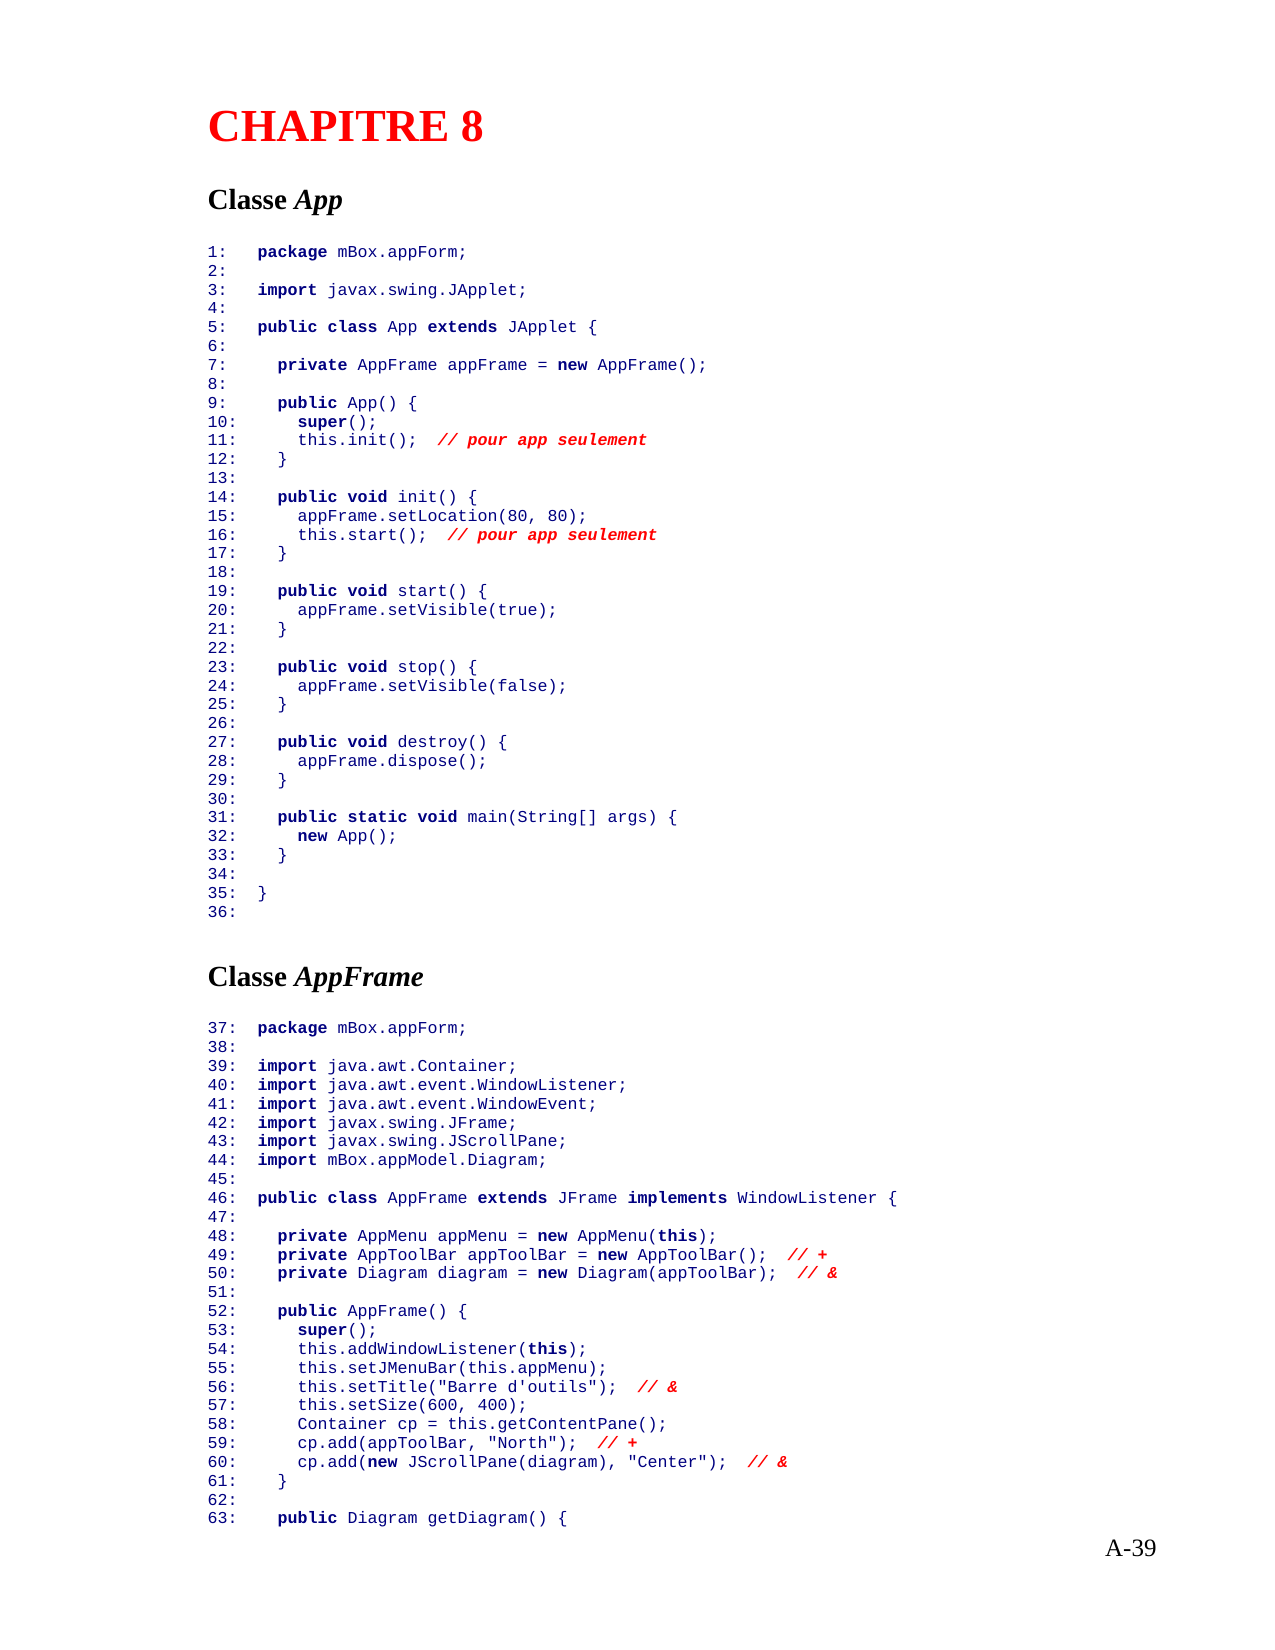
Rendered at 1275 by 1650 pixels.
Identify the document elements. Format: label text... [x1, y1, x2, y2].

text 45: [207, 1171, 1156, 1189]
text 58: Container cp = this.getContentPane(); [207, 1416, 1156, 1435]
text 36: [207, 903, 1156, 922]
text 25: } [207, 696, 1156, 715]
text 16: this.start(); // pour app seulement [207, 526, 1156, 545]
text 11: this.init(); // pour app seulement [207, 432, 1156, 451]
text 19: public void start() { [207, 583, 1156, 602]
text 33: } [207, 847, 1156, 866]
text 13: [207, 470, 1156, 488]
text 29: } [207, 771, 1156, 790]
text 2: [207, 262, 1156, 281]
text 31: public static void main(String[] args) { [207, 809, 1156, 828]
text 40: import java.awt.event.WindowListener; [207, 1076, 1156, 1095]
text 18: [207, 564, 1156, 583]
text 55: this.setJMenuBar(this.appMenu); [207, 1359, 1156, 1378]
text 21: } [207, 621, 1156, 639]
text 41: import java.awt.event.WindowEvent; [207, 1095, 1156, 1114]
text 28: appFrame.dispose(); [207, 752, 1156, 771]
text Classe App [207, 183, 1156, 216]
text 12: } [207, 451, 1156, 470]
text CHAPITRE 8 [207, 100, 1156, 151]
text 53: super(); [207, 1322, 1156, 1340]
text 5: public class App extends JApplet { [207, 319, 1156, 338]
text 61: } [207, 1472, 1156, 1491]
text 43: import javax.swing.JScrollPane; [207, 1133, 1156, 1152]
text 22: [207, 639, 1156, 658]
text 42: import javax.swing.JFrame; [207, 1114, 1156, 1133]
text 34: [207, 866, 1156, 884]
text 37: package mBox.appForm; [207, 1020, 1156, 1039]
text 48: private AppMenu appMenu = new AppMenu(this); [207, 1227, 1156, 1246]
text 63: public Diagram getDiagram() { [207, 1510, 1156, 1529]
text 32: new App(); [207, 828, 1156, 847]
text 52: public AppFrame() { [207, 1303, 1156, 1322]
text 8: [207, 375, 1156, 394]
text 44: import mBox.appModel.Diagram; [207, 1152, 1156, 1171]
text 4: [207, 300, 1156, 319]
text 54: this.addWindowListener(this); [207, 1340, 1156, 1359]
text 51: [207, 1284, 1156, 1303]
text 15: appFrame.setLocation(80, 80); [207, 507, 1156, 526]
text 14: public void init() { [207, 488, 1156, 507]
text 35: } [207, 884, 1156, 903]
text 27: public void destroy() { [207, 734, 1156, 752]
text 24: appFrame.setVisible(false); [207, 677, 1156, 696]
text 50: private Diagram diagram = new Diagram(appToolBar); // & [207, 1265, 1156, 1284]
text 17: } [207, 545, 1156, 564]
text 46: public class AppFrame extends JFrame implements WindowListener { [207, 1189, 1156, 1208]
text 3: import javax.swing.JApplet; [207, 281, 1156, 300]
text 1: package mBox.appForm; [207, 243, 1156, 262]
text 47: [207, 1208, 1156, 1227]
text 38: [207, 1039, 1156, 1058]
text 60: cp.add(new JScrollPane(diagram), "Center"); // & [207, 1453, 1156, 1472]
text 56: this.setTitle("Barre d'outils"); // & [207, 1378, 1156, 1397]
text 23: public void stop() { [207, 658, 1156, 677]
text 62: [207, 1491, 1156, 1510]
text 20: appFrame.setVisible(true); [207, 602, 1156, 621]
text 59: cp.add(appToolBar, "North"); // + [207, 1435, 1156, 1453]
text 10: super(); [207, 413, 1156, 432]
text 57: this.setSize(600, 400); [207, 1397, 1156, 1416]
text 26: [207, 715, 1156, 734]
text 6: [207, 338, 1156, 357]
text 49: private AppToolBar appToolBar = new AppToolBar(); // + [207, 1246, 1156, 1265]
text Classe AppFrame [207, 960, 1156, 992]
text 9: public App() { [207, 394, 1156, 413]
text 39: import java.awt.Container; [207, 1058, 1156, 1076]
text 7: private AppFrame appFrame = new AppFrame(); [207, 357, 1156, 375]
text 30: [207, 790, 1156, 809]
